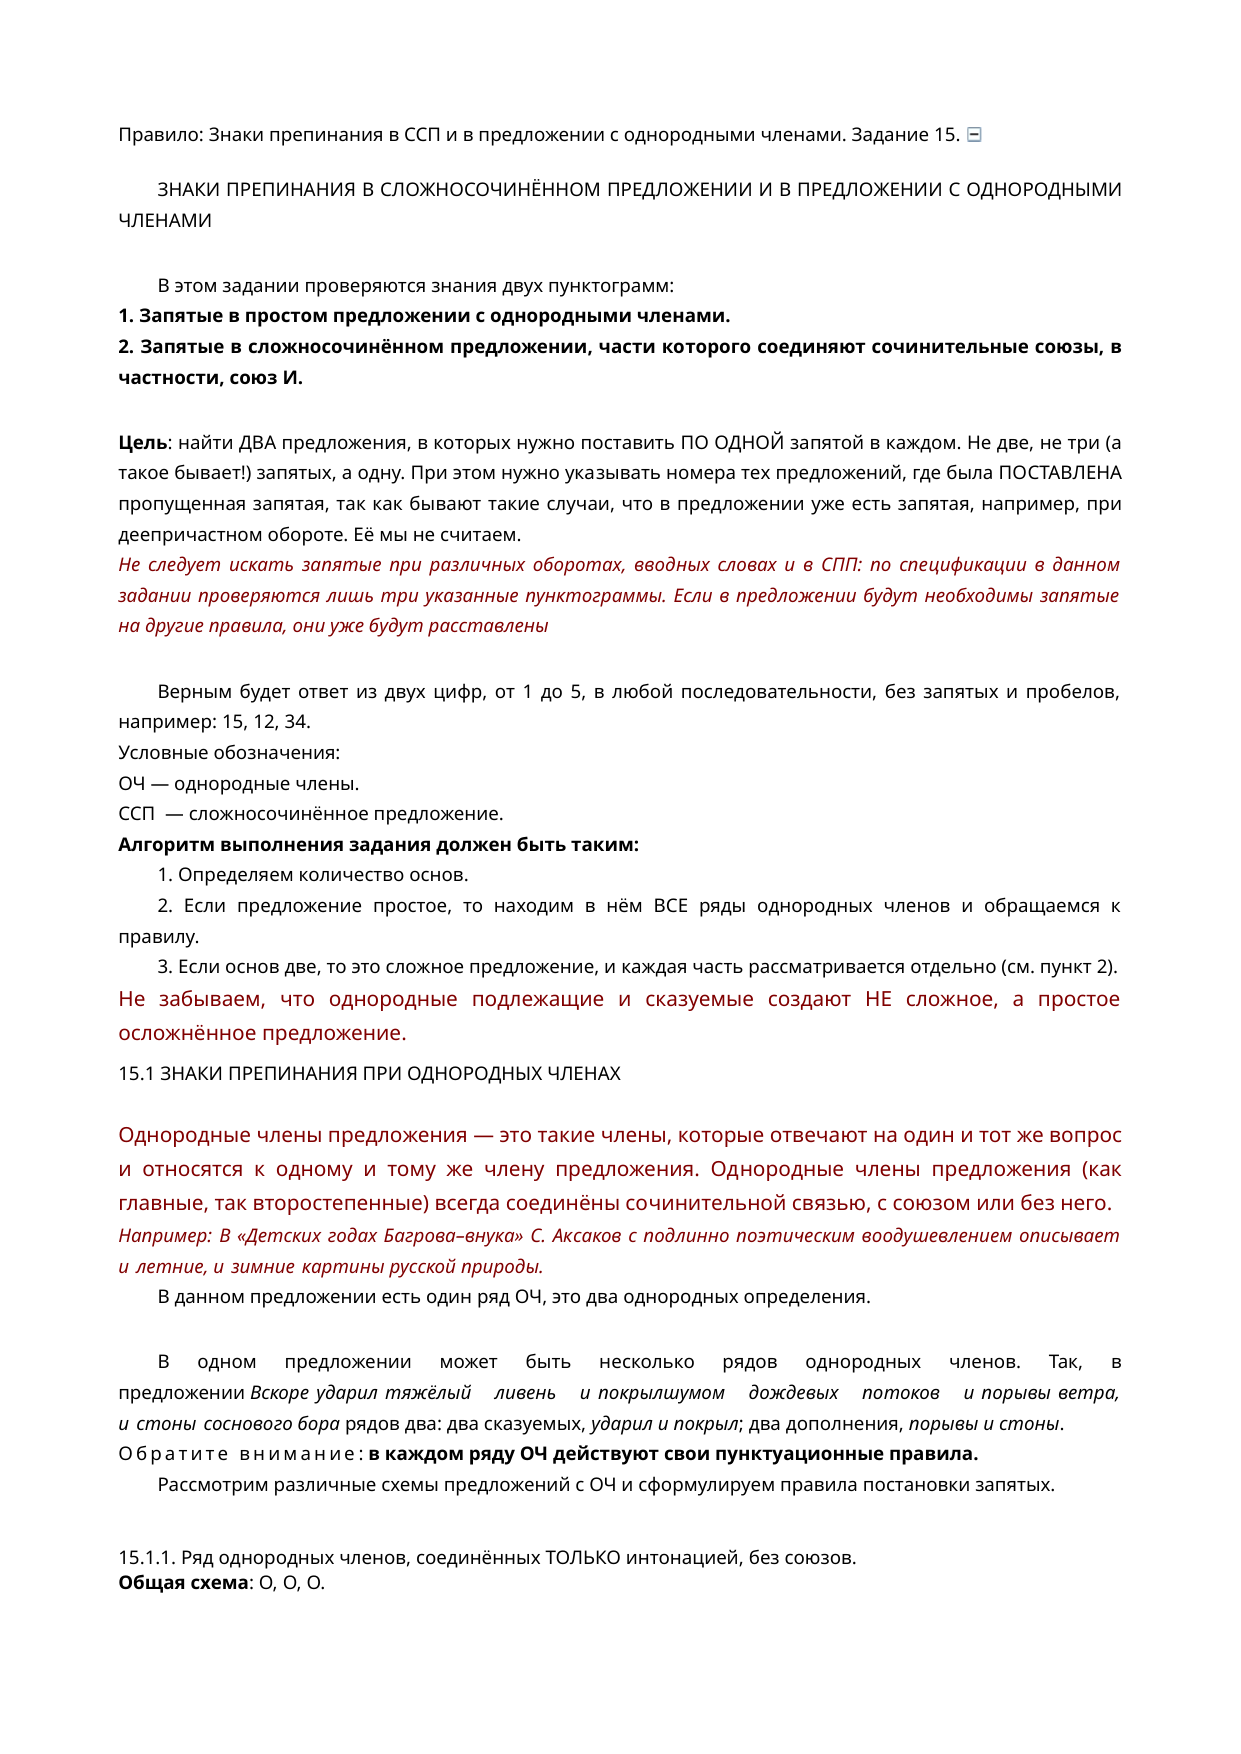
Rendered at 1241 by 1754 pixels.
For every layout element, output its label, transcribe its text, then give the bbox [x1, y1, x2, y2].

text В одном пред­ло­же­нии может быть не­сколь­ко рядов од­но­род­ных членов. Так, в предложении Вскоре уда­рил тяжёлый ли­вень и по­крылшумом дож­де­вых по­то­ков и по­ры­вы ветра, и стоны сос­но­во­го бора рядов два: два сказуемых, ударил и покрыл; два дополнения, порывы и стоны. [118, 1349, 1122, 1435]
text 3. Если основ две, то это сложное предложение, и каждая часть рассматривается отдельно (см. пункт 2). [118, 953, 1122, 979]
text ССП — сложносочинённое предложение. [118, 800, 1122, 826]
text ОЧ — однородные члены. [118, 770, 1122, 795]
text Верным будет ответ из двух цифр, от 1 до 5, в любой последовательности, без запятых и пробелов, например: 15, 12, 34. [118, 678, 1122, 734]
text Правило: Знаки препинания в ССП и в предложении с однородными членами. Задание 15. [118, 118, 1122, 147]
text Однородные члены пред­ло­же­ния — это такие члены, ко­то­рые отвечают на один и тот же вопрос и относятся к одному и тому же члену предложения. Од­но­род­ные члены пред­ло­же­ния (как главные, так второстепенные) всегда соединёны со­чи­ни­тель­ной связью, с союзом или без него. [118, 1120, 1122, 1217]
subtitle 15.1.1. Ряд однородных членов, соединённых ТОЛЬКО интонацией, без союзов. [118, 1544, 1122, 1569]
text В данном предложении есть один ряд ОЧ, это два однородных определения. [118, 1283, 1122, 1309]
text 1. Запятые в про­стом пред­ло­же­нии с од­но­род­ны­ми членами. [118, 303, 1122, 328]
picture [967, 127, 982, 142]
text Алгоритм выполнения задания должен быть таким: [118, 831, 1122, 857]
text Обратите внимание: в каждом ряду ОЧ действуют свои пунктуационные правила. [118, 1441, 1122, 1466]
text 2. Если предложение простое, то находим в нём ВСЕ ряды однородных членов и обращаемся к правилу. [118, 892, 1122, 948]
text Не сле­ду­ет искать за­пя­тые при раз­лич­ных оборотах, ввод­ных словах и в СПП: по спе­ци­фи­ка­ции в дан­ном задании про­ве­ря­ют­ся лишь три ука­зан­ные пунктограммы. Если в предложении будут необходимы запятые на другие правила, они уже будут расставлены [118, 552, 1122, 638]
text 2. Запятые в сложносочинённом предложении, части ко­то­ро­го со­еди­ня­ют со­чи­ни­тель­ные союзы, в частности, союз И. [118, 333, 1122, 389]
subtitle 15.1 ЗНАКИ ПРЕ­ПИ­НА­НИЯ ПРИ ОД­НО­РОД­НЫХ ЧЛЕНАХ [118, 1060, 1122, 1086]
text Цель: найти ДВА предложения, в ко­то­рых нужно по­ста­вить ПО ОДНОЙ за­пя­той в каждом. Не две, не три (а такое бывает!) запятых, а одну. При этом нужно ука­зывать но­ме­ра тех предложений, где была ПО­СТАВ­ЛЕ­НА пропущенная запятая, так как бы­ва­ют такие случаи, что в пред­ло­же­нии уже есть запятая, например, при де­е­при­част­ном обороте. Её мы не считаем. [118, 429, 1122, 546]
text ЗНАКИ ПРЕ­ПИ­НА­НИЯ В СЛОЖНОСОЧИНЁННОМ ПРЕД­ЛО­ЖЕ­НИИ И В ПРЕД­ЛО­ЖЕ­НИИ С ОД­НО­РОД­НЫ­МИ ЧЛЕНАМИ [118, 176, 1122, 232]
text Например: В «Детских годах Багрова–внука» С. Ак­са­ков с под­лин­но по­э­ти­че­ским во­оду­шев­ле­ни­ем опи­сы­ва­ет и летние, и зим­ние кар­ти­ны рус­ской природы. [118, 1222, 1122, 1278]
text Рассмотрим различные схемы предложений с ОЧ и сформулируем правила постановки запятых. [118, 1471, 1122, 1497]
text Общая схема: О, О, О. [118, 1569, 1122, 1595]
text В этом за­да­нии про­ве­ря­ют­ся зна­ния двух пунктограмм: [118, 272, 1122, 298]
text Не забываем, что однородные подлежащие и сказуемые создают НЕ сложное, а простое осложнённое предложение. [118, 984, 1122, 1047]
text Условные обозначения: [118, 739, 1122, 765]
text 1. Определяем количество основ. [118, 862, 1122, 887]
